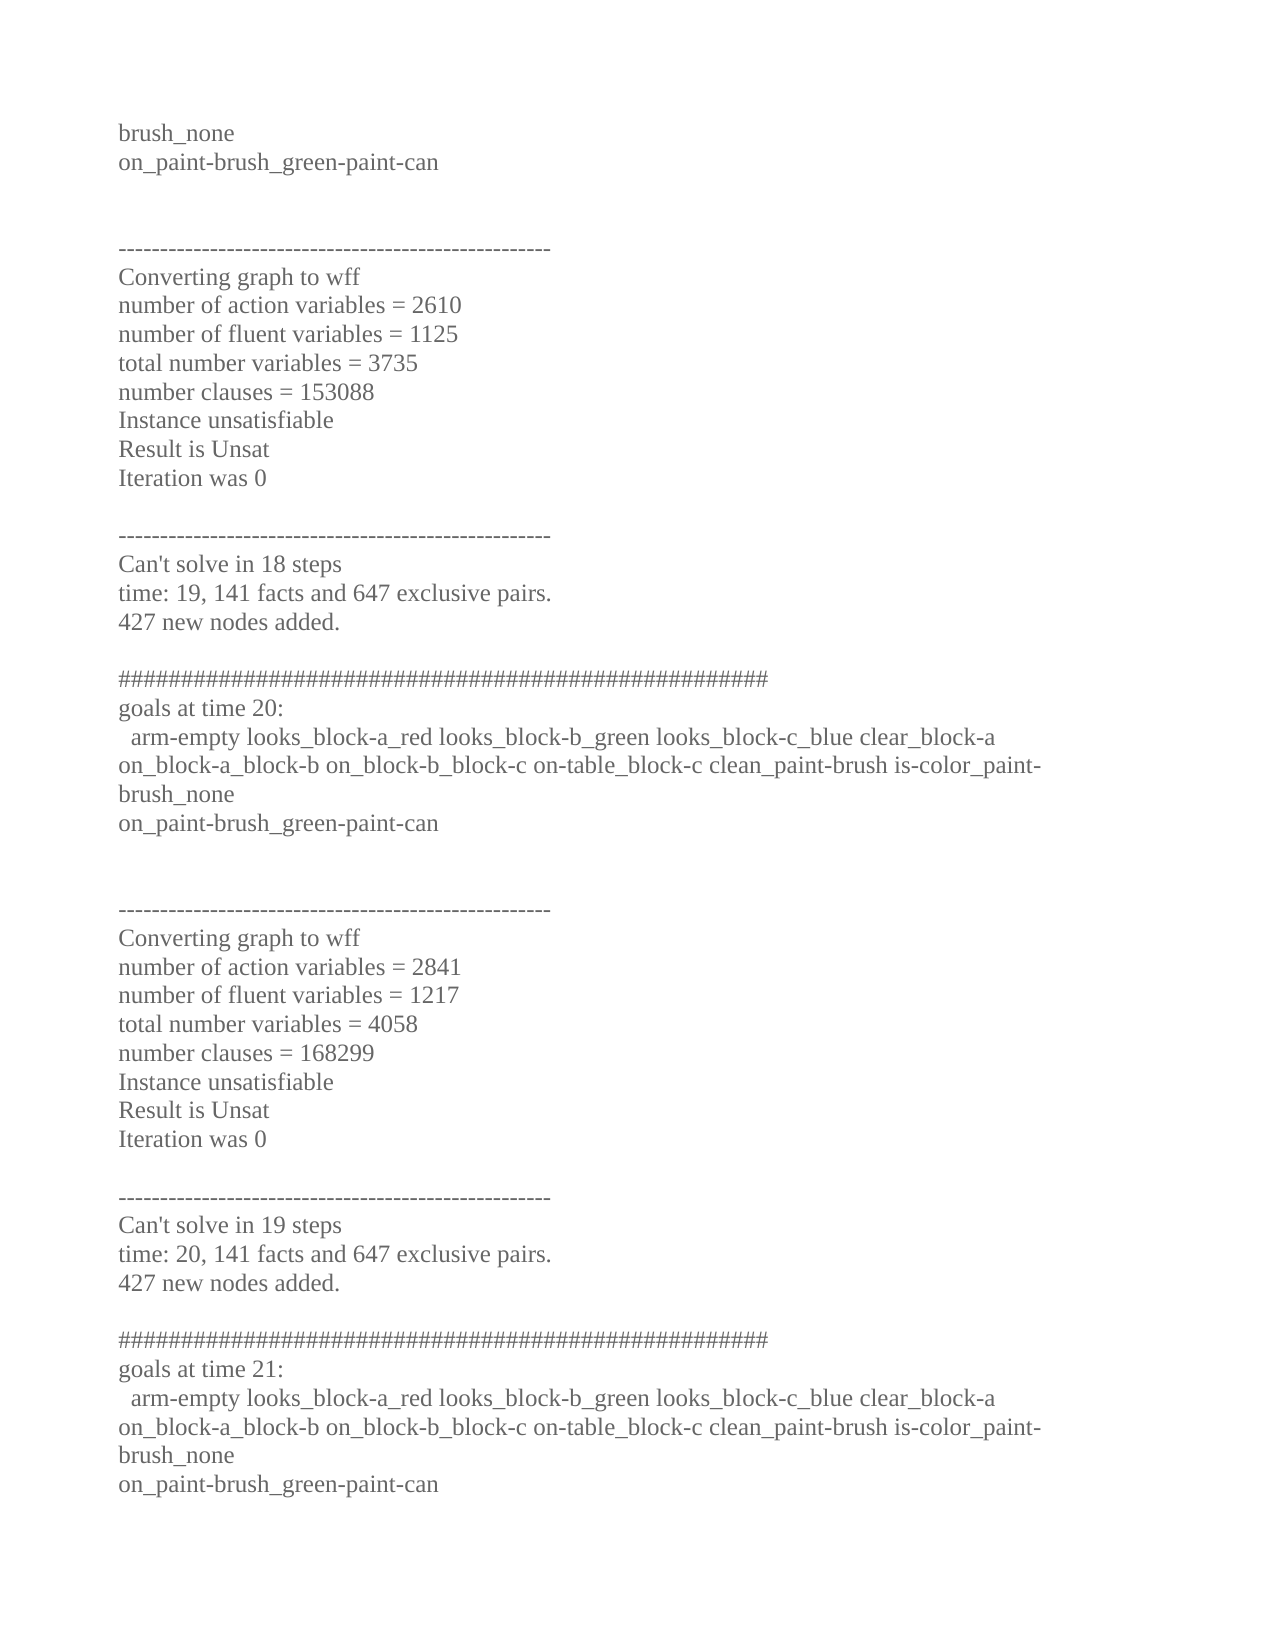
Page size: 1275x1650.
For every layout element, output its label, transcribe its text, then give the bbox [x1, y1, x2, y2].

text Instance unsatisfiable [118, 406, 1157, 434]
text ---------------------------------------------------- [118, 233, 1157, 262]
text goals at time 21: [118, 1354, 1157, 1383]
text 427 new nodes added. [118, 1268, 1157, 1297]
text Can't solve in 18 steps [118, 549, 1157, 578]
text ---------------------------------------------------- [118, 894, 1157, 923]
text number of action variables = 2610 [118, 291, 1157, 319]
text Result is Unsat [118, 434, 1157, 463]
text Iteration was 0 [118, 463, 1157, 492]
text on_paint-brush_green-paint-can [118, 808, 1157, 837]
text Can't solve in 19 steps [118, 1211, 1157, 1239]
text number clauses = 153088 [118, 377, 1157, 406]
text on_paint-brush_green-paint-can [118, 147, 1157, 176]
text ---------------------------------------------------- [118, 1182, 1157, 1211]
text time: 20, 141 facts and 647 exclusive pairs. [118, 1239, 1157, 1268]
text Converting graph to wff [118, 262, 1157, 291]
text total number variables = 4058 [118, 1009, 1157, 1038]
text #################################################### [118, 664, 1157, 693]
text time: 19, 141 facts and 647 exclusive pairs. [118, 578, 1157, 607]
text on_paint-brush_green-paint-can [118, 1469, 1157, 1498]
text total number variables = 3735 [118, 348, 1157, 377]
text Instance unsatisfiable [118, 1067, 1157, 1096]
text number clauses = 168299 [118, 1038, 1157, 1067]
text on_block-a_block-b on_block-b_block-c on-table_block-c clean_paint-brush is-color_paint-brush_none [118, 1412, 1157, 1469]
text Iteration was 0 [118, 1124, 1157, 1153]
text Result is Unsat [118, 1096, 1157, 1124]
text #################################################### [118, 1326, 1157, 1354]
text ---------------------------------------------------- [118, 521, 1157, 549]
text number of fluent variables = 1217 [118, 981, 1157, 1009]
text goals at time 20: [118, 693, 1157, 722]
text on_block-a_block-b on_block-b_block-c on-table_block-c clean_paint-brush is-color_paint-brush_none [118, 751, 1157, 808]
text number of fluent variables = 1125 [118, 319, 1157, 348]
text arm-empty looks_block-a_red looks_block-b_green looks_block-c_blue clear_block-a [118, 1383, 1157, 1412]
text 427 new nodes added. [118, 607, 1157, 636]
text brush_none [118, 118, 1157, 147]
text Converting graph to wff [118, 923, 1157, 952]
text number of action variables = 2841 [118, 952, 1157, 981]
text arm-empty looks_block-a_red looks_block-b_green looks_block-c_blue clear_block-a [118, 722, 1157, 751]
